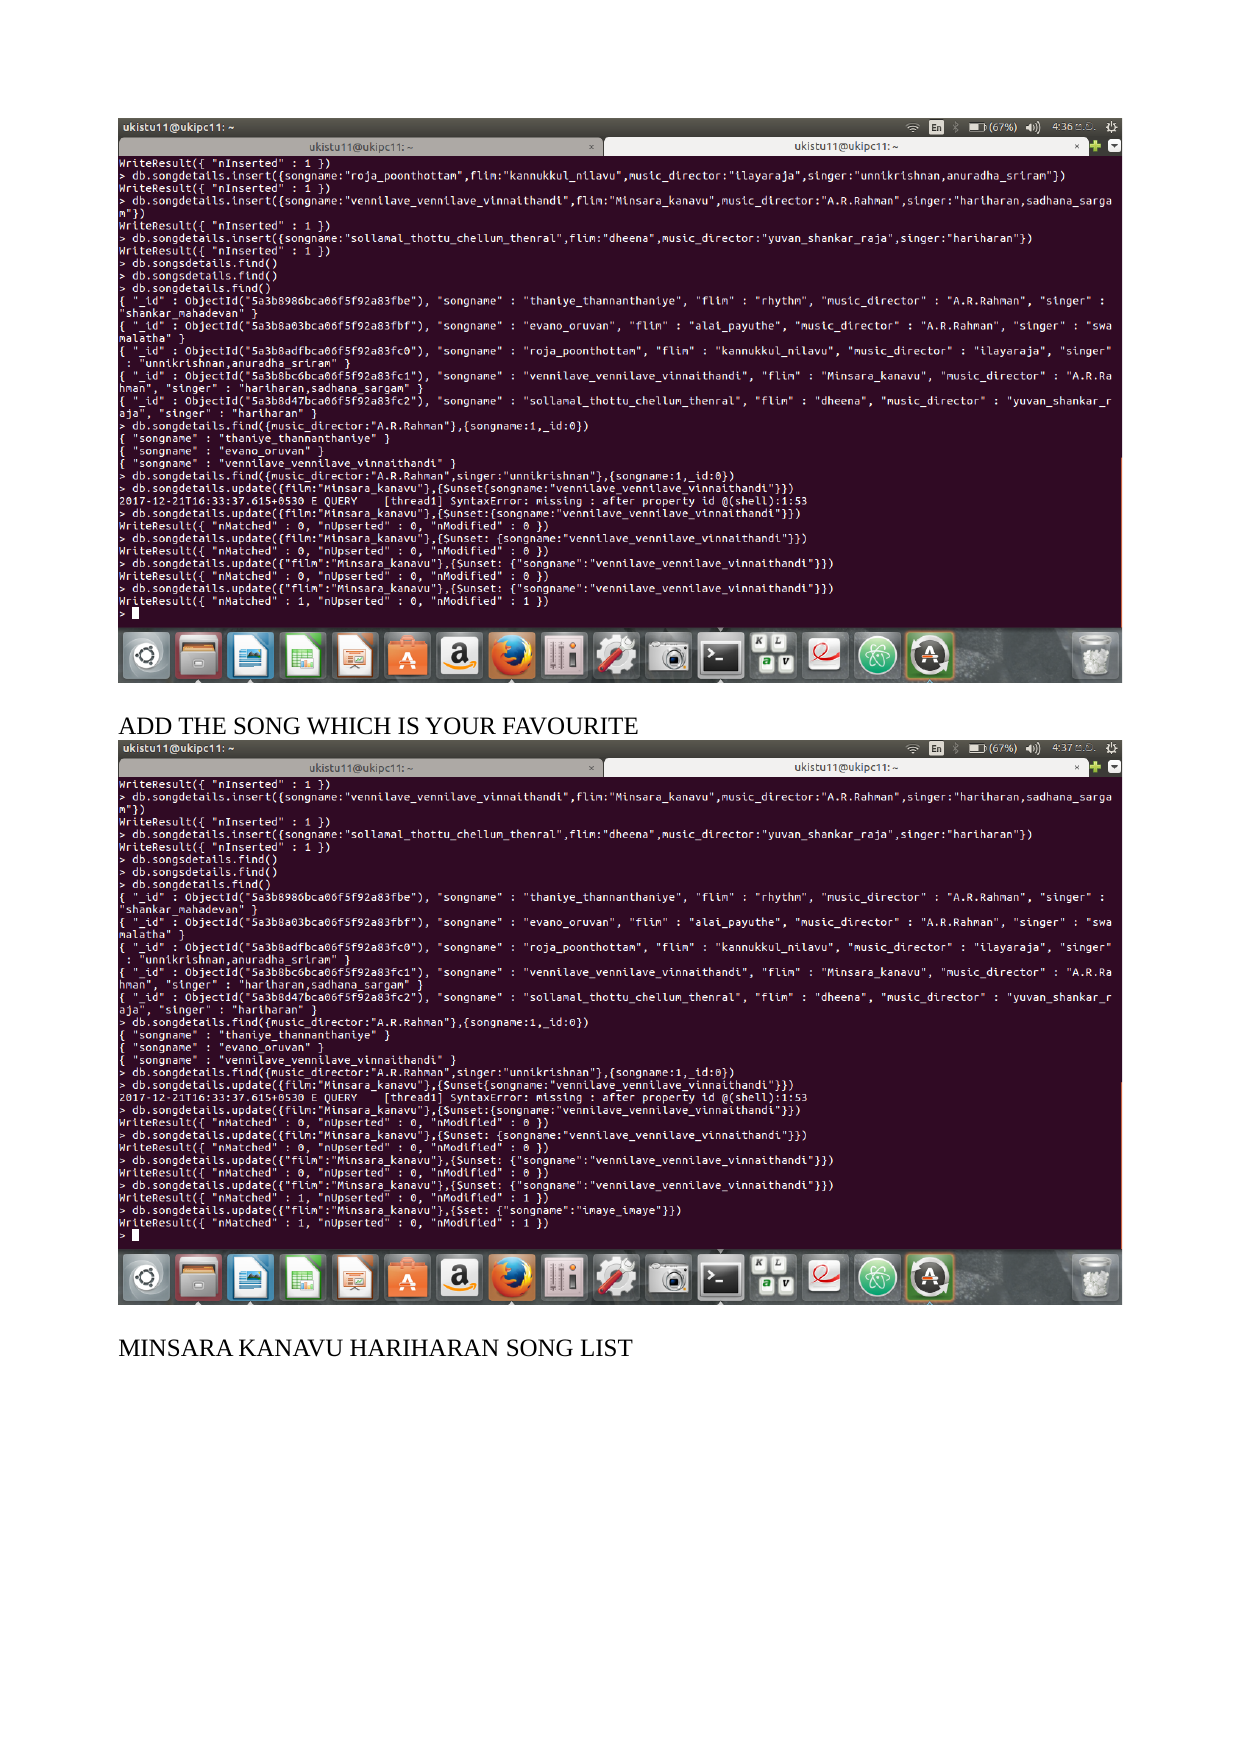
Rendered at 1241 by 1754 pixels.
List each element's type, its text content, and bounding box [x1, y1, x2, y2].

text MINSARA KANAVU HARIHARAN SONG LIST [118, 1333, 1122, 1362]
picture [118, 740, 1123, 1305]
text ADD THE SONG WHICH IS YOUR FAVOURITE [118, 711, 1122, 740]
picture [118, 118, 1123, 683]
